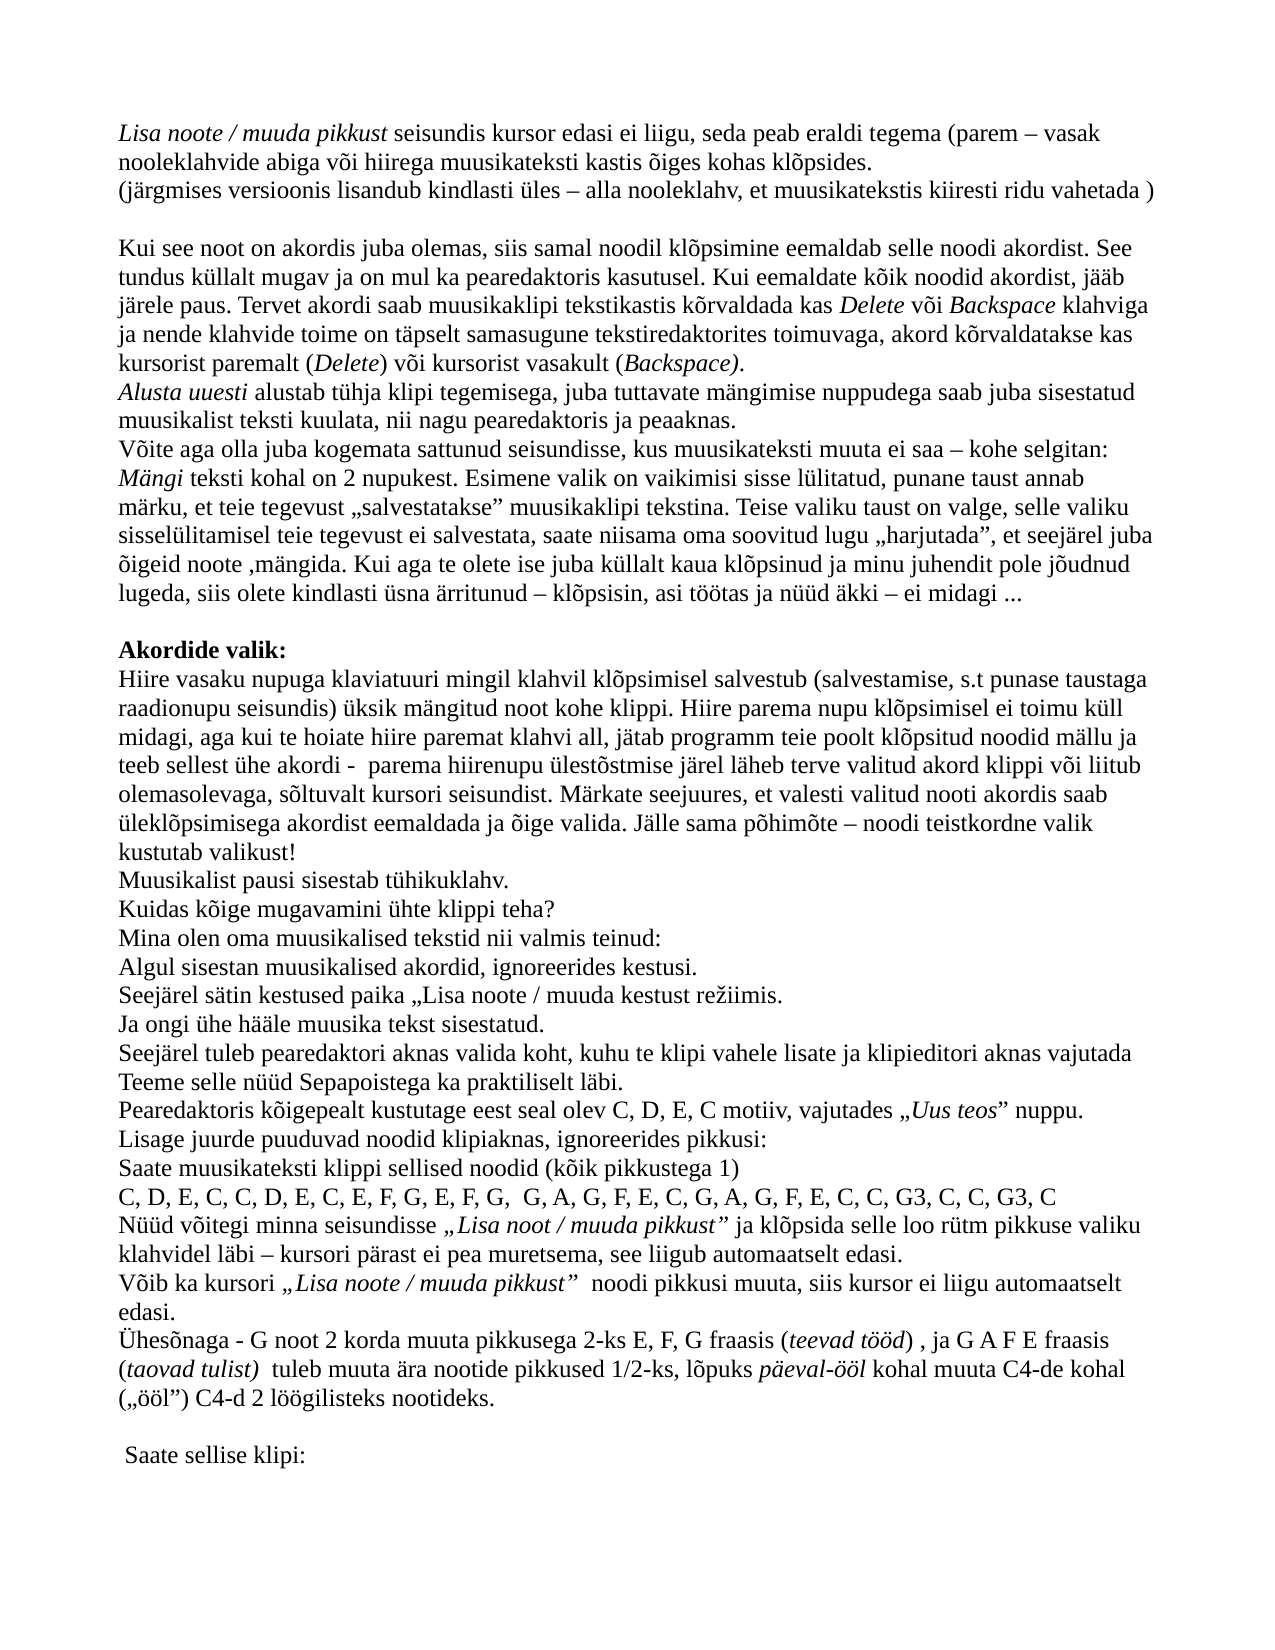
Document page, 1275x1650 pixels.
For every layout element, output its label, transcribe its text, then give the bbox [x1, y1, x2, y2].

text Ja ongi ühe hääle muusika tekst sisestatud. Seejärel tuleb pearedaktori aknas valida koht, kuhu te klipi vahele lisate ja klipieditori aknas vajutada [118, 1009, 1157, 1067]
text Lisage juurde puuduvad noodid klipiaknas, ignoreerides pikkusi: Saate muusikateksti klippi sellised noodid (kõik pikkustega 1) [118, 1124, 1157, 1182]
text Algul sisestan muusikalised akordid, ignoreerides kestusi. Seejärel sätin kestused paika „Lisa noote / muuda kestust režiimis. [118, 952, 1157, 1009]
text Võite aga olla juba kogemata sattunud seisundisse, kus muusikateksti muuta ei saa – kohe selgitan: Mängi teksti kohal on 2 nupukest. Esimene valik on vaikimisi sisse lülitatud, punane taust annab märku, et teie tegevust „salvestatakse” muusikaklipi tekstina. Teise valiku taust on valge, selle valiku sisselülitamisel teie tegevust ei salvestata, saate niisama oma soovitud lugu „harjutada”, et seejärel juba õigeid noote ,mängida. Kui aga te olete ise juba küllalt kaua klõpsinud ja minu juhendit pole jõudnud lugeda, siis olete kindlasti üsna ärritunud – klõpsisin, asi töötas ja nüüd äkki – ei midagi ... [118, 434, 1157, 607]
text Lisa noote / muuda pikkust seisundis kursor edasi ei liigu, seda peab eraldi tegema (parem – vasak nooleklahvide abiga või hiirega muusikateksti kastis õiges kohas klõpsides. (järgmises versioonis lisandub kindlasti üles – alla nooleklahv, et muusikatekstis kiiresti ridu vahetada ) [118, 118, 1157, 204]
text Nüüd võitegi minna seisundisse „Lisa noot / muuda pikkust” ja klõpsida selle loo rütm pikkuse valiku klahvidel läbi – kursori pärast ei pea muretsema, see liigub automaatselt edasi. [118, 1211, 1157, 1268]
text Pearedaktoris kõigepealt kustutage eest seal olev C, D, E, C motiiv, vajutades „Uus teos” nuppu. [118, 1096, 1157, 1124]
text Muusikalist pausi sisestab tühikuklahv. [118, 866, 1157, 894]
text Akordide valik: [118, 607, 1157, 664]
text Kui see noot on akordis juba olemas, siis samal noodil klõpsimine eemaldab selle noodi akordist. See tundus küllalt mugav ja on mul ka pearedaktoris kasutusel. Kui eemaldate kõik noodid akordist, jääb järele paus. Tervet akordi saab muusikaklipi tekstikastis kõrvaldada kas Delete või Backspace klahviga ja nende klahvide toime on täpselt samasugune tekstiredaktorites toimuvaga, akord kõrvaldatakse kas kursorist paremalt (Delete) või kursorist vasakult (Backspace). Alusta uuesti alustab tühja klipi tegemisega, juba tuttavate mängimise nuppudega saab juba sisestatud muusikalist teksti kuulata, nii nagu pearedaktoris ja peaaknas. [118, 233, 1157, 434]
text Võib ka kursori „Lisa noote / muuda pikkust” noodi pikkusi muuta, siis kursor ei liigu automaatselt edasi. Ühesõnaga - G noot 2 korda muuta pikkusega 2-ks E, F, G fraasis (teevad tööd) , ja G A F E fraasis (taovad tulist) tuleb muuta ära nootide pikkused 1/2-ks, lõpuks päeval-ööl kohal muuta C4-de kohal („ööl”) C4-d 2 löögilisteks nootideks. [118, 1268, 1157, 1412]
text Kuidas kõige mugavamini ühte klippi teha? Mina olen oma muusikalised tekstid nii valmis teinud: [118, 894, 1157, 952]
text C, D, E, C, C, D, E, C, E, F, G, E, F, G, G, A, G, F, E, C, G, A, G, F, E, C, C, G3, C, C, G3, C [118, 1182, 1157, 1211]
text Teeme selle nüüd Sepapoistega ka praktiliselt läbi. [118, 1067, 1157, 1096]
text Hiire vasaku nupuga klaviatuuri mingil klahvil klõpsimisel salvestub (salvestamise, s.t punase taustaga raadionupu seisundis) üksik mängitud noot kohe klippi. Hiire parema nupu klõpsimisel ei toimu küll midagi, aga kui te hoiate hiire paremat klahvi all, jätab programm teie poolt klõpsitud noodid mällu ja teeb sellest ühe akordi - parema hiirenupu ülestõstmise järel läheb terve valitud akord klippi või liitub olemasolevaga, sõltuvalt kursori seisundist. Märkate seejuures, et valesti valitud nooti akordis saab üleklõpsimisega akordist eemaldada ja õige valida. Jälle sama põhimõte – noodi teistkordne valik kustutab valikust! [118, 664, 1157, 866]
text Saate sellise klipi: [118, 1441, 1157, 1469]
